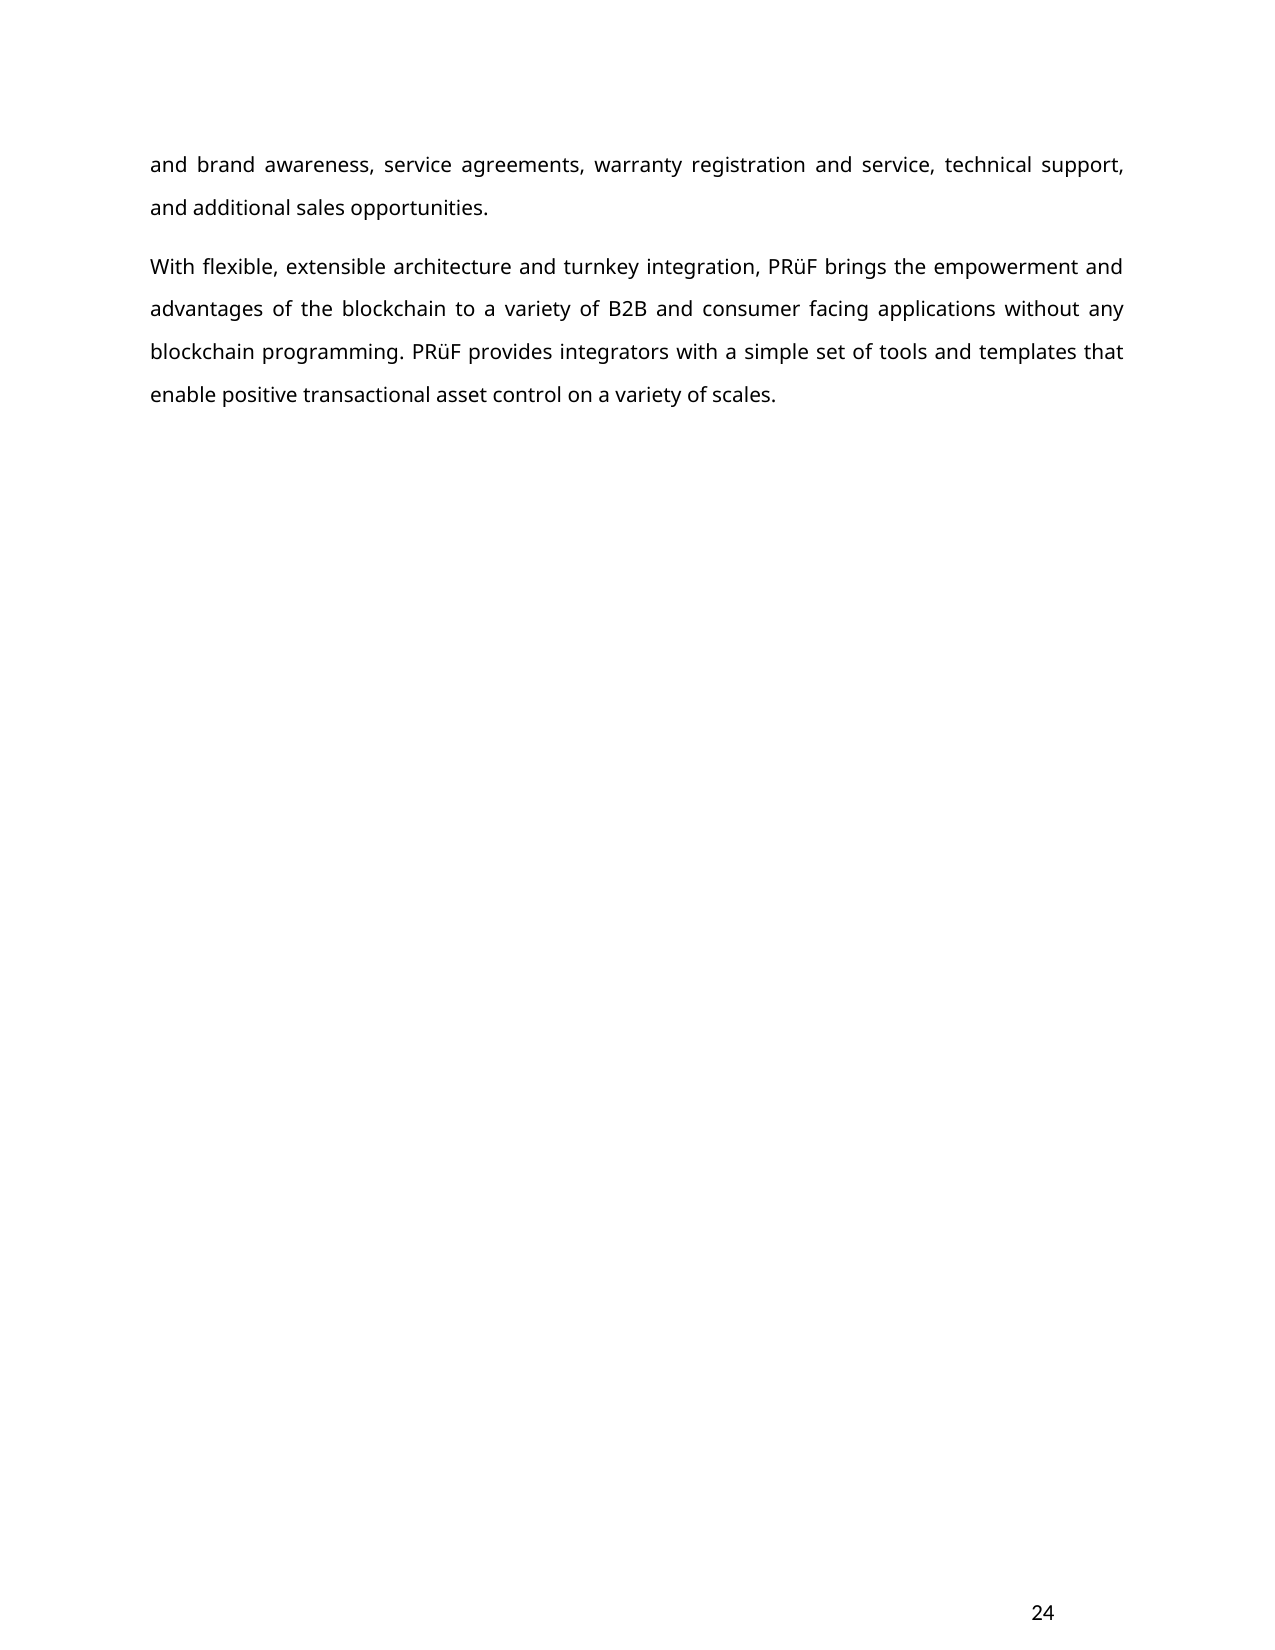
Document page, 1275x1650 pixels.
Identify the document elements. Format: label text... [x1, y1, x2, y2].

text and brand awareness, service agreements, warranty registration and service, technical support, and additional sales opportunities. [150, 150, 1125, 221]
text With flexible, extensible architecture and turnkey integration, PRüF brings the empowerment and advantages of the blockchain to a variety of B2B and consumer facing applications without any blockchain programming. PRüF provides integrators with a simple set of tools and templates that enable positive transactional asset control on a variety of scales. [150, 252, 1125, 408]
